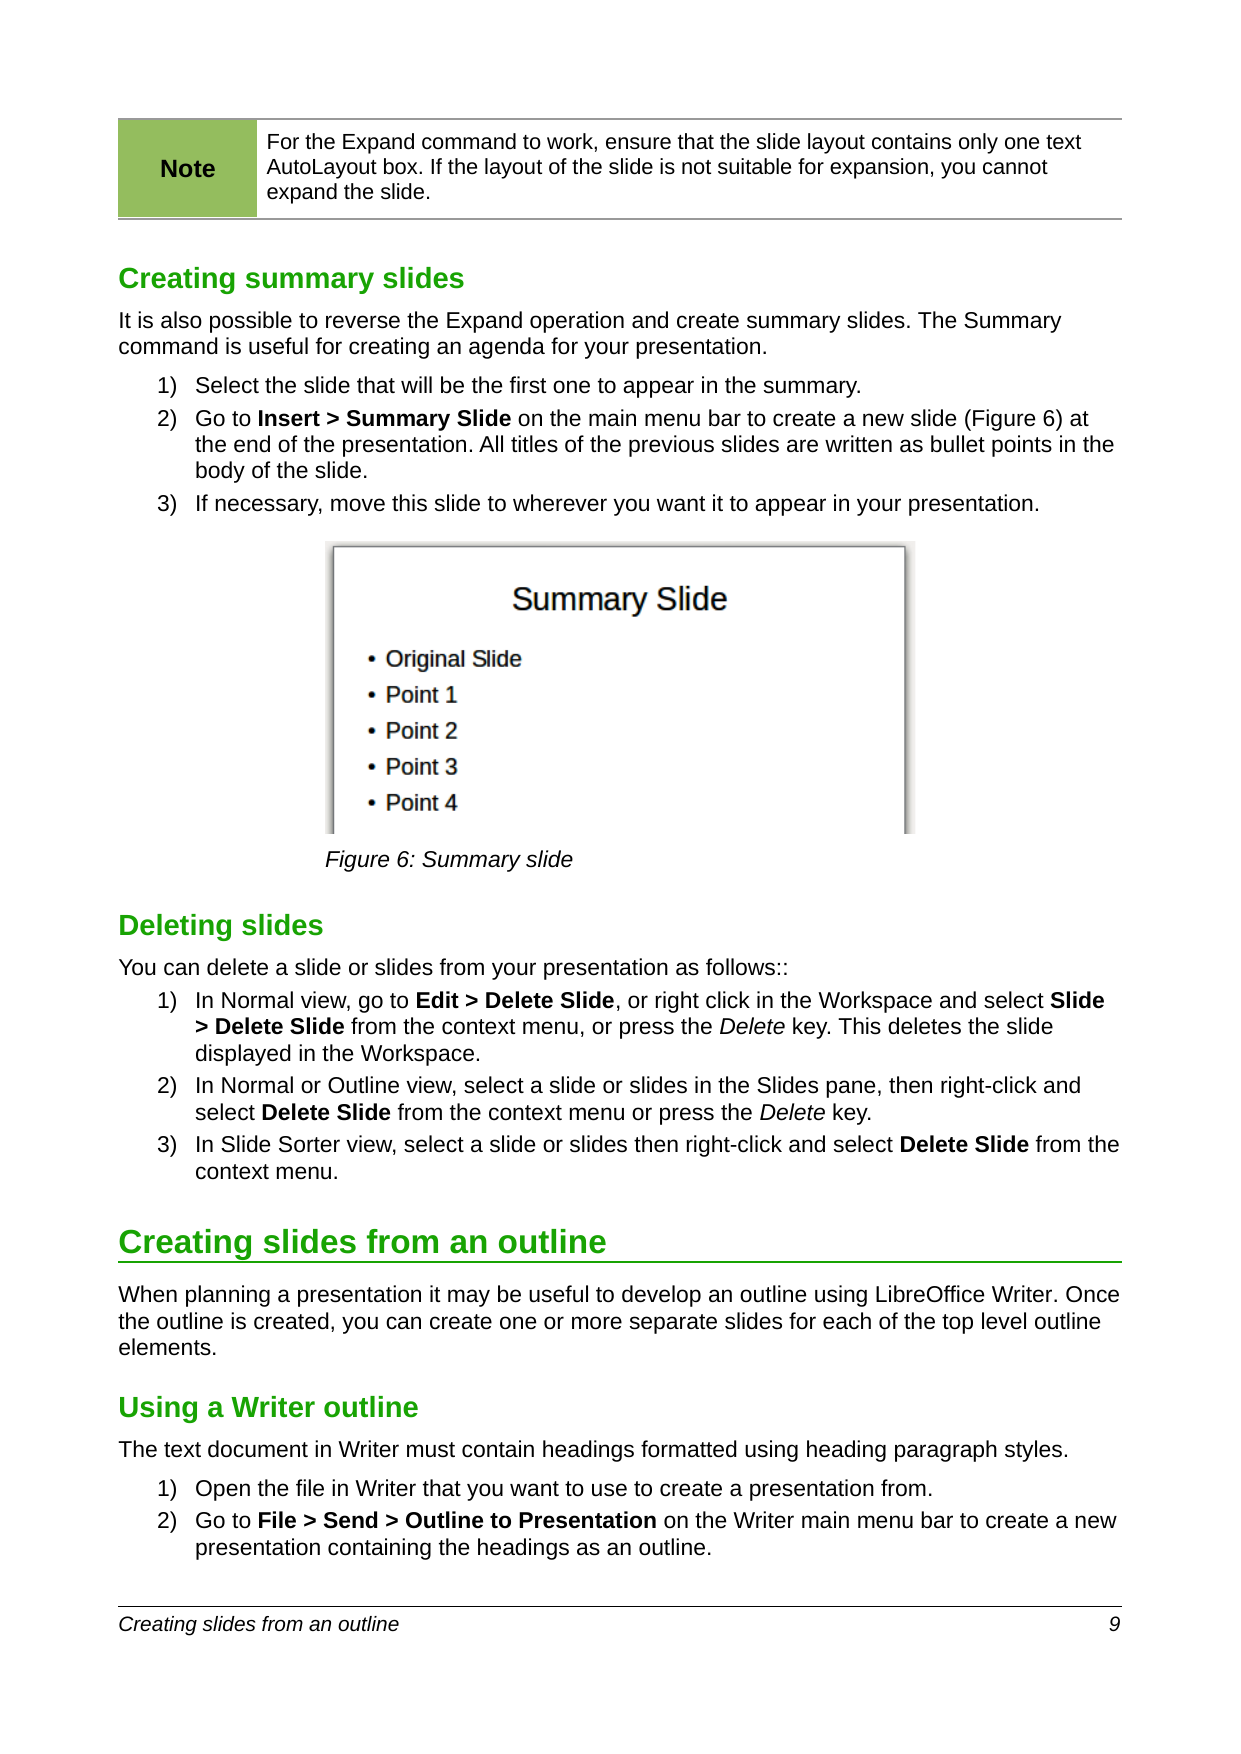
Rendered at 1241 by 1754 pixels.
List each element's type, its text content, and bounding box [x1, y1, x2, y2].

list Open the file in Writer that you want to use to create a presentation from. [177, 1475, 1122, 1501]
text It is also possible to reverse the Expand operation and create summary slides. The Summary command is useful for creating an agenda for your presentation. [118, 307, 1122, 359]
list You can delete a slide or slides from your presentation as follows:: [118, 954, 1122, 981]
list When planning a presentation it may be useful to develop an outline using LibreOffice Writer. Once the outline is created, you can create one or more separate slides for each of the top level outline elements. [118, 1281, 1122, 1361]
list If necessary, move this slide to wherever you want it to appear in your presentation. [177, 490, 1122, 516]
list Go to File > Send > Outline to Presentation on the Writer main menu bar to create a new presentation containing the headings as an outline. [177, 1507, 1122, 1560]
subtitle Using a Writer outline [118, 1390, 1122, 1423]
table_header Note [118, 120, 257, 217]
subtitle Deleting slides [118, 908, 1122, 942]
list Go to Insert > Summary Slide on the main menu bar to create a new slide (Figure 6) at the end of the presentation. All titles of the previous slides are written as bullet points in the body of the slide. [177, 404, 1122, 484]
list In Normal view, go to Edit > Delete Slide, or right click in the Workspace and select Slide > Delete Slide from the context menu, or press the Delete key. This deletes the slide displayed in the Workspace. [177, 987, 1122, 1066]
text Figure 6: Summary slide [325, 846, 915, 873]
text The text document in Writer must contain headings formatted using heading paragraph styles. [118, 1436, 1122, 1462]
subtitle Creating slides from an outline [118, 1222, 1122, 1261]
list In Normal or Outline view, select a slide or slides in the Slides pane, then right-click and select Delete Slide from the context menu or press the Delete key. [177, 1072, 1122, 1125]
list In Slide Sorter view, select a slide or slides then right-click and select Delete Slide from the context menu. [177, 1131, 1122, 1184]
table_header For the Expand command to work, ensure that the slide layout contains only one text AutoLayout box. If the layout of the slide is not suitable for expansion, you cannot expand the slide. [258, 120, 1122, 217]
subtitle Creating summary slides [118, 261, 1122, 294]
list Select the slide that will be the first one to appear in the summary. [177, 372, 1122, 398]
picture [325, 541, 916, 834]
